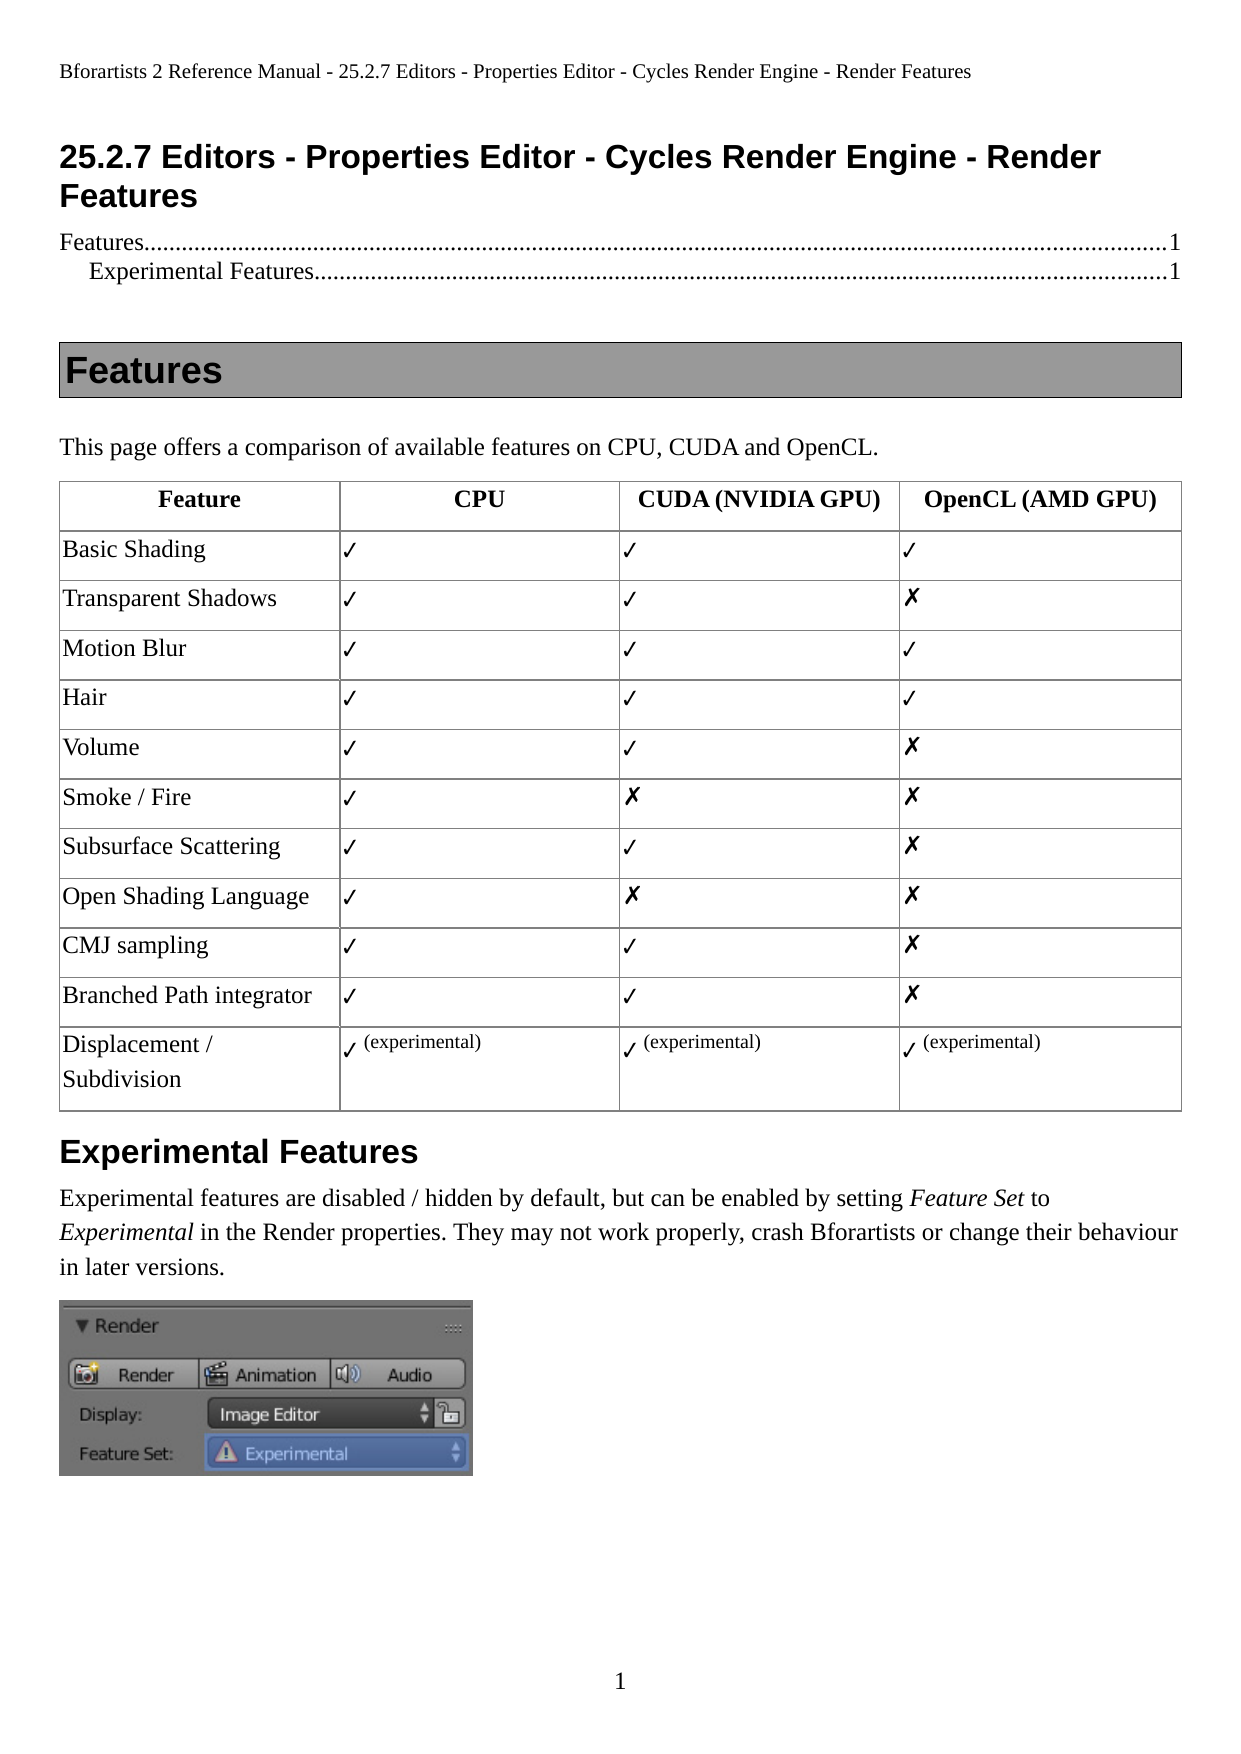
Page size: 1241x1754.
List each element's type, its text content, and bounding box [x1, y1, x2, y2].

table_cell ✔ (experimental) [620, 1028, 899, 1110]
text This page offers a comparison of available features on CPU, CUDA and OpenCL. [59, 432, 1181, 461]
table_cell ✔ (experimental) [341, 1028, 619, 1110]
table_cell ✗ [900, 730, 1181, 778]
table_cell ✔ [620, 829, 899, 877]
table_cell ✔ [341, 978, 619, 1026]
table_cell Smoke / Fire [60, 780, 339, 828]
table_cell Transparent Shadows [60, 581, 339, 629]
table_cell ✗ [900, 581, 1181, 629]
table_cell Branched Path integrator [60, 978, 339, 1026]
table_cell Motion Blur [60, 631, 339, 679]
table_cell ✔ [900, 681, 1181, 729]
table_cell Volume [60, 730, 339, 778]
table_cell ✔ [341, 681, 619, 729]
table_cell ✔ (experimental) [900, 1028, 1181, 1110]
table_cell ✗ [900, 879, 1181, 927]
text Experimental features are disabled / hidden by default, but can be enabled by setting Feature Set to Experimental in the Render properties. They may not work properly, crash Bforartists or change their behaviour in later versions. [59, 1183, 1181, 1280]
table_cell Displacement / Subdivision [60, 1028, 339, 1110]
table_cell ✔ [341, 780, 619, 828]
table_cell ✔ [341, 631, 619, 679]
table_header CUDA (NVIDIA GPU) [620, 482, 899, 530]
table_cell ✗ [620, 879, 899, 927]
table_cell ✔ [341, 829, 619, 877]
text Experimental Features 1 [88, 256, 1181, 284]
table_header Feature [60, 482, 339, 530]
table_header OpenCL (AMD GPU) [900, 482, 1181, 530]
table_cell Basic Shading [60, 532, 339, 580]
table_header Features [60, 343, 1181, 397]
table_cell ✔ [341, 730, 619, 778]
table_cell Hair [60, 681, 339, 729]
table_cell ✔ [341, 581, 619, 629]
table_cell ✔ [620, 681, 899, 729]
table_cell ✔ [620, 929, 899, 977]
picture [59, 1300, 473, 1476]
table_cell ✗ [620, 780, 899, 828]
table_cell ✔ [620, 978, 899, 1026]
table_cell ✔ [620, 581, 899, 629]
table_cell ✗ [900, 929, 1181, 977]
subtitle Experimental Features [59, 1132, 1181, 1170]
subtitle 25.2.7 Editors - Properties Editor - Cycles Render Engine - Render Features [59, 138, 1181, 214]
table_cell ✔ [620, 631, 899, 679]
table_cell ✔ [341, 532, 619, 580]
table_cell Subsurface Scattering [60, 829, 339, 877]
table_cell ✔ [900, 532, 1181, 580]
table_cell ✔ [620, 730, 899, 778]
table_cell ✔ [620, 532, 899, 580]
table_cell Open Shading Language [60, 879, 339, 927]
table_cell ✗ [900, 978, 1181, 1026]
text Features 1 [59, 227, 1181, 256]
table_cell CMJ sampling [60, 929, 339, 977]
table_cell ✗ [900, 829, 1181, 877]
table_header CPU [341, 482, 619, 530]
table_cell ✔ [900, 631, 1181, 679]
table_cell ✗ [900, 780, 1181, 828]
table_cell ✔ [341, 879, 619, 927]
table_cell ✔ [341, 929, 619, 977]
